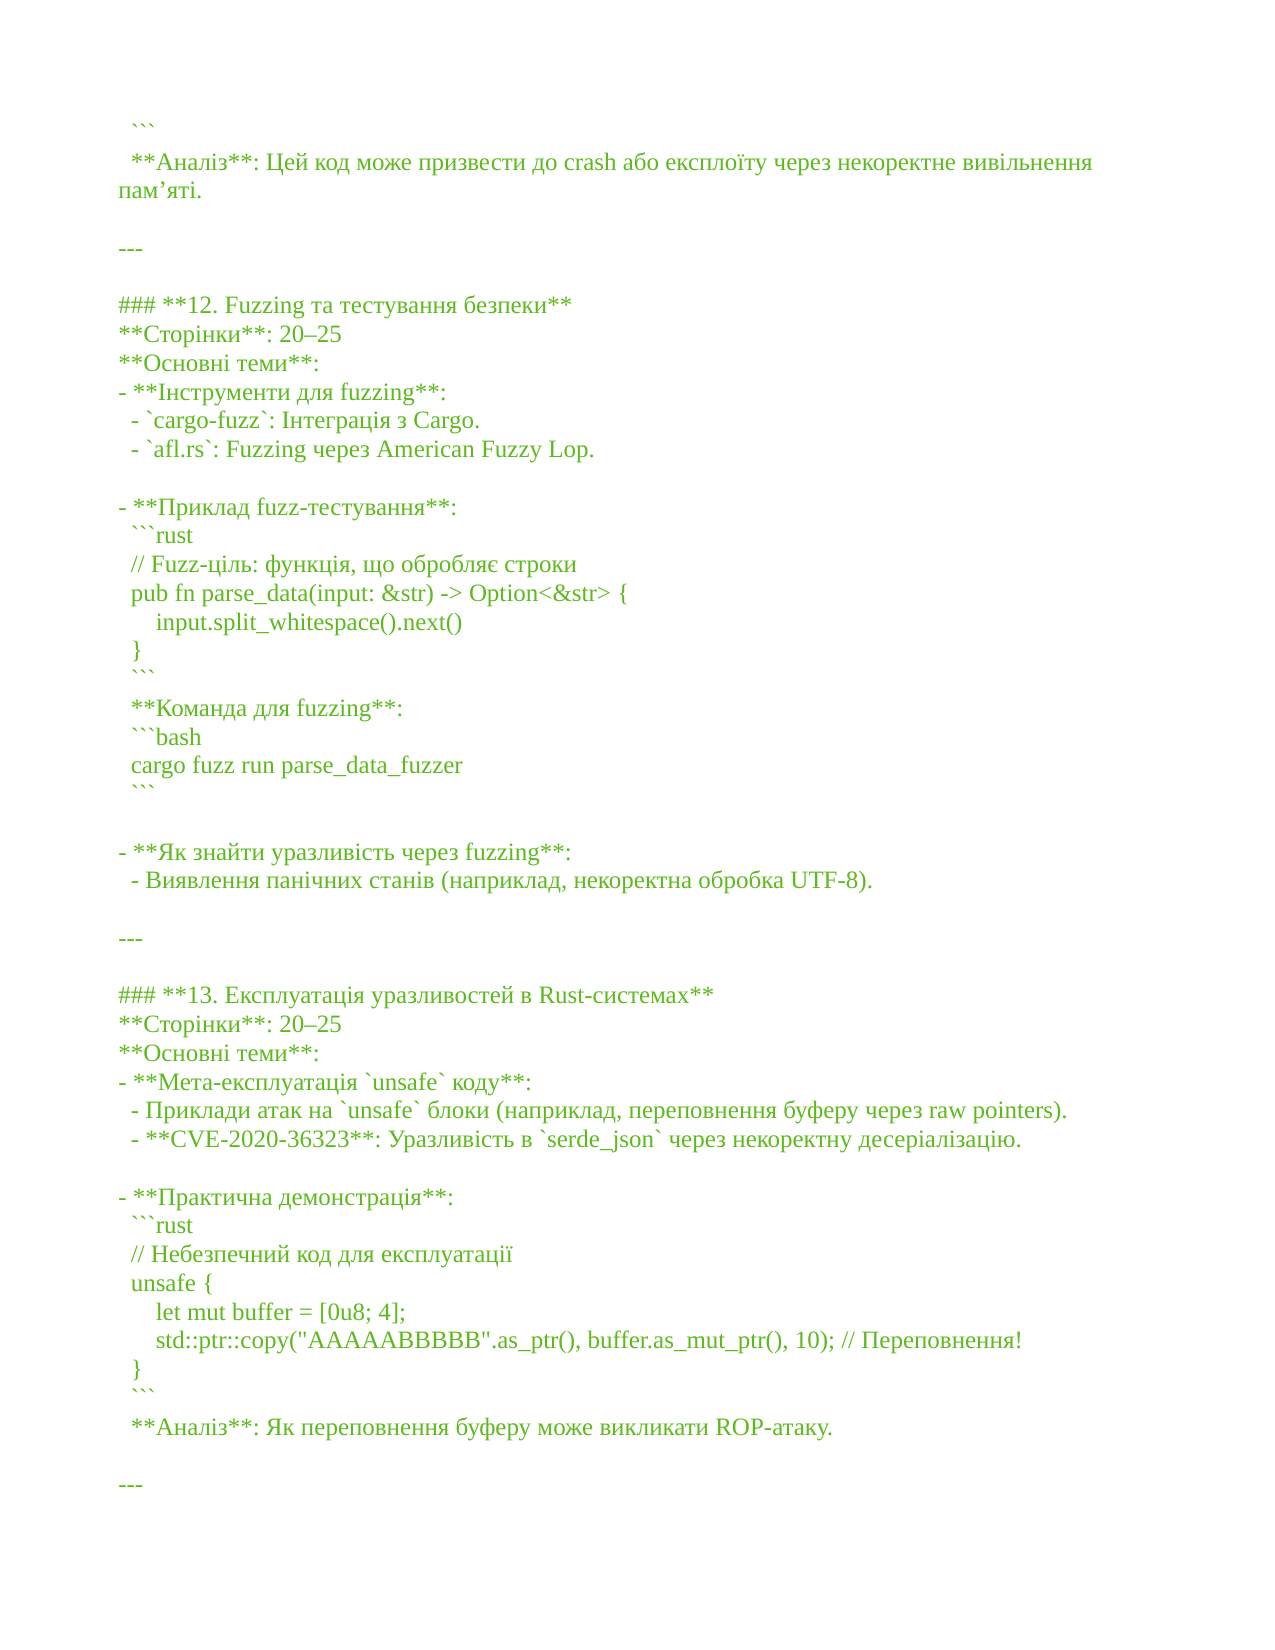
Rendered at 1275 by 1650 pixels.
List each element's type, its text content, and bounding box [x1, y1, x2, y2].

text **Аналіз**: Як переповнення буферу може викликати ROP-атаку. [118, 1412, 1157, 1441]
text --- [118, 1469, 1157, 1498]
text - **Інструменти для fuzzing**: [118, 377, 1157, 406]
text - **CVE-2020-36323**: Уразливість в `serde_json` через некоректну десеріалізацію. [118, 1124, 1157, 1153]
text ### **13. Експлуатація уразливостей в Rust-системах** [118, 981, 1157, 1009]
text ``` [118, 1383, 1157, 1412]
text ### **12. Fuzzing та тестування безпеки** [118, 291, 1157, 319]
text **Основні теми**: [118, 1038, 1157, 1067]
text **Основні теми**: [118, 348, 1157, 377]
text - **Як знайти уразливість через fuzzing**: [118, 837, 1157, 866]
text ``` [118, 118, 1157, 147]
text ``` [118, 779, 1157, 808]
text - **Практична демонстрація**: [118, 1182, 1157, 1211]
text // Небезпечний код для експлуатації [118, 1239, 1157, 1268]
text - Виявлення панічних станів (наприклад, некоректна обробка UTF-8). [118, 866, 1157, 894]
text --- [118, 233, 1157, 262]
text cargo fuzz run parse_data_fuzzer [118, 751, 1157, 779]
text pub fn parse_data(input: &str) -> Option<&str> { [118, 578, 1157, 607]
text std::ptr::copy("AAAAABBBBB".as_ptr(), buffer.as_mut_ptr(), 10); // Переповнення! [118, 1326, 1157, 1354]
text - **Приклад fuzz-тестування**: [118, 492, 1157, 521]
text input.split_whitespace().next() [118, 607, 1157, 636]
text --- [118, 923, 1157, 952]
text **Команда для fuzzing**: [118, 693, 1157, 722]
text ```rust [118, 1211, 1157, 1239]
text unsafe { [118, 1268, 1157, 1297]
text - `afl.rs`: Fuzzing через American Fuzzy Lop. [118, 434, 1157, 463]
text } [118, 636, 1157, 664]
text let mut buffer = [0u8; 4]; [118, 1297, 1157, 1326]
text } [118, 1354, 1157, 1383]
text **Сторінки**: 20–25 [118, 319, 1157, 348]
text // Fuzz-ціль: функція, що обробляє строки [118, 549, 1157, 578]
text **Аналіз**: Цей код може призвести до crash або експлоїту через некоректне вивільнення пам’яті. [118, 147, 1157, 204]
text ``` [118, 664, 1157, 693]
text ```bash [118, 722, 1157, 751]
text **Сторінки**: 20–25 [118, 1009, 1157, 1038]
text - `cargo-fuzz`: Інтеграція з Cargo. [118, 406, 1157, 434]
text ```rust [118, 521, 1157, 549]
text - Приклади атак на `unsafe` блоки (наприклад, переповнення буферу через raw pointers). [118, 1096, 1157, 1124]
text - **Мета-експлуатація `unsafe` коду**: [118, 1067, 1157, 1096]
